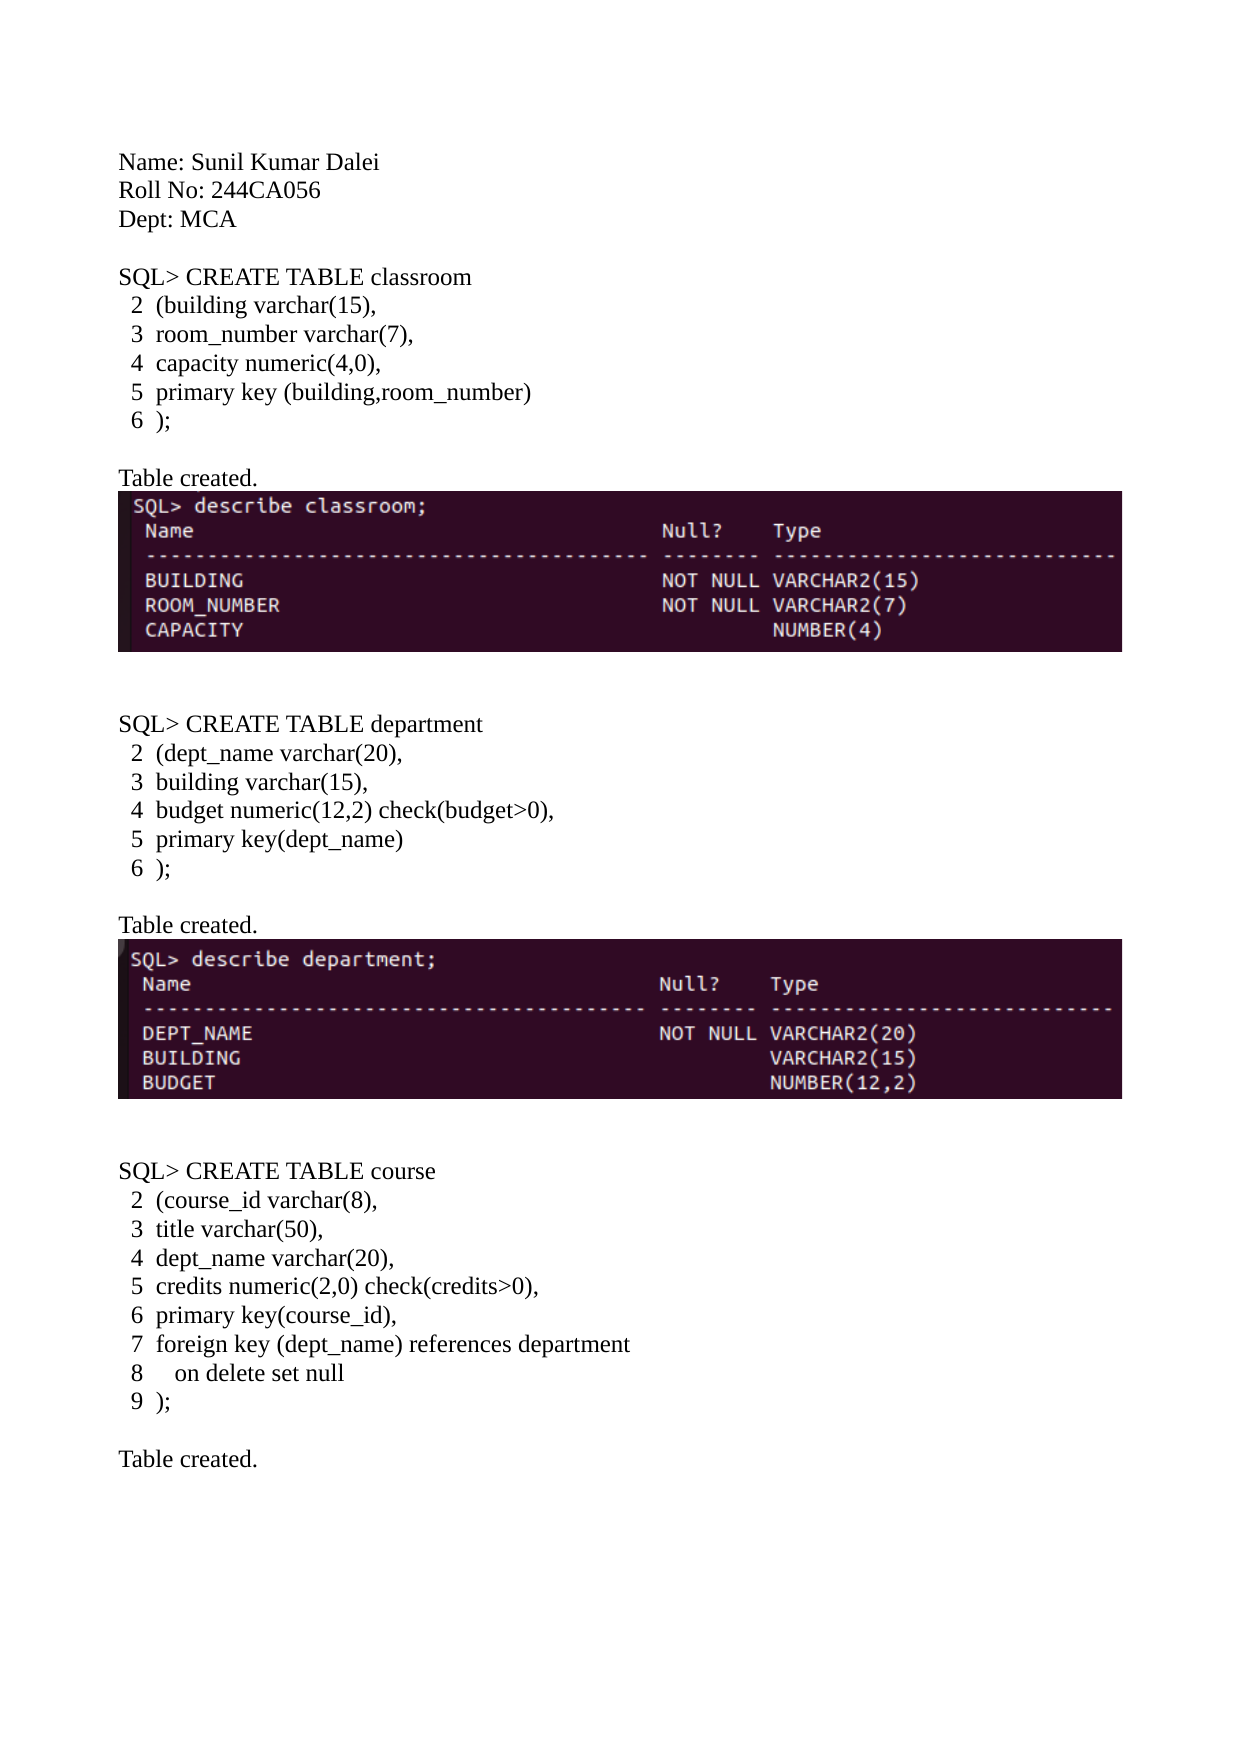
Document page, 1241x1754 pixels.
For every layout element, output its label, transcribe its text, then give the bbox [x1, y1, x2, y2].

text 2 (course_id varchar(8), [118, 1185, 1122, 1214]
text 5 credits numeric(2,0) check(credits>0), [118, 1271, 1122, 1300]
text 2 (building varchar(15), [118, 291, 1122, 319]
text Roll No: 244CA056 [118, 176, 1122, 204]
text 6 ); [118, 853, 1122, 882]
text 5 primary key (building,room_number) [118, 377, 1122, 406]
picture [118, 491, 1123, 652]
text 8 on delete set null [118, 1358, 1122, 1386]
text 9 ); [118, 1386, 1122, 1415]
text SQL> CREATE TABLE department [118, 709, 1122, 738]
text 2 (dept_name varchar(20), [118, 738, 1122, 767]
text Table created. [118, 1444, 1122, 1473]
text 6 primary key(course_id), [118, 1300, 1122, 1329]
text SQL> CREATE TABLE classroom [118, 262, 1122, 291]
text 5 primary key(dept_name) [118, 824, 1122, 853]
text 4 dept_name varchar(20), [118, 1243, 1122, 1271]
text 4 capacity numeric(4,0), [118, 348, 1122, 377]
text 3 room_number varchar(7), [118, 319, 1122, 348]
text SQL> CREATE TABLE course [118, 1156, 1122, 1185]
text 6 ); [118, 406, 1122, 434]
picture [118, 939, 1123, 1099]
text 4 budget numeric(12,2) check(budget>0), [118, 795, 1122, 824]
text Name: Sunil Kumar Dalei [118, 147, 1122, 176]
text Dept: MCA [118, 204, 1122, 233]
text Table created. [118, 463, 1122, 491]
text 7 foreign key (dept_name) references department [118, 1329, 1122, 1358]
text 3 building varchar(15), [118, 767, 1122, 795]
text Table created. [118, 910, 1122, 939]
text 3 title varchar(50), [118, 1214, 1122, 1243]
